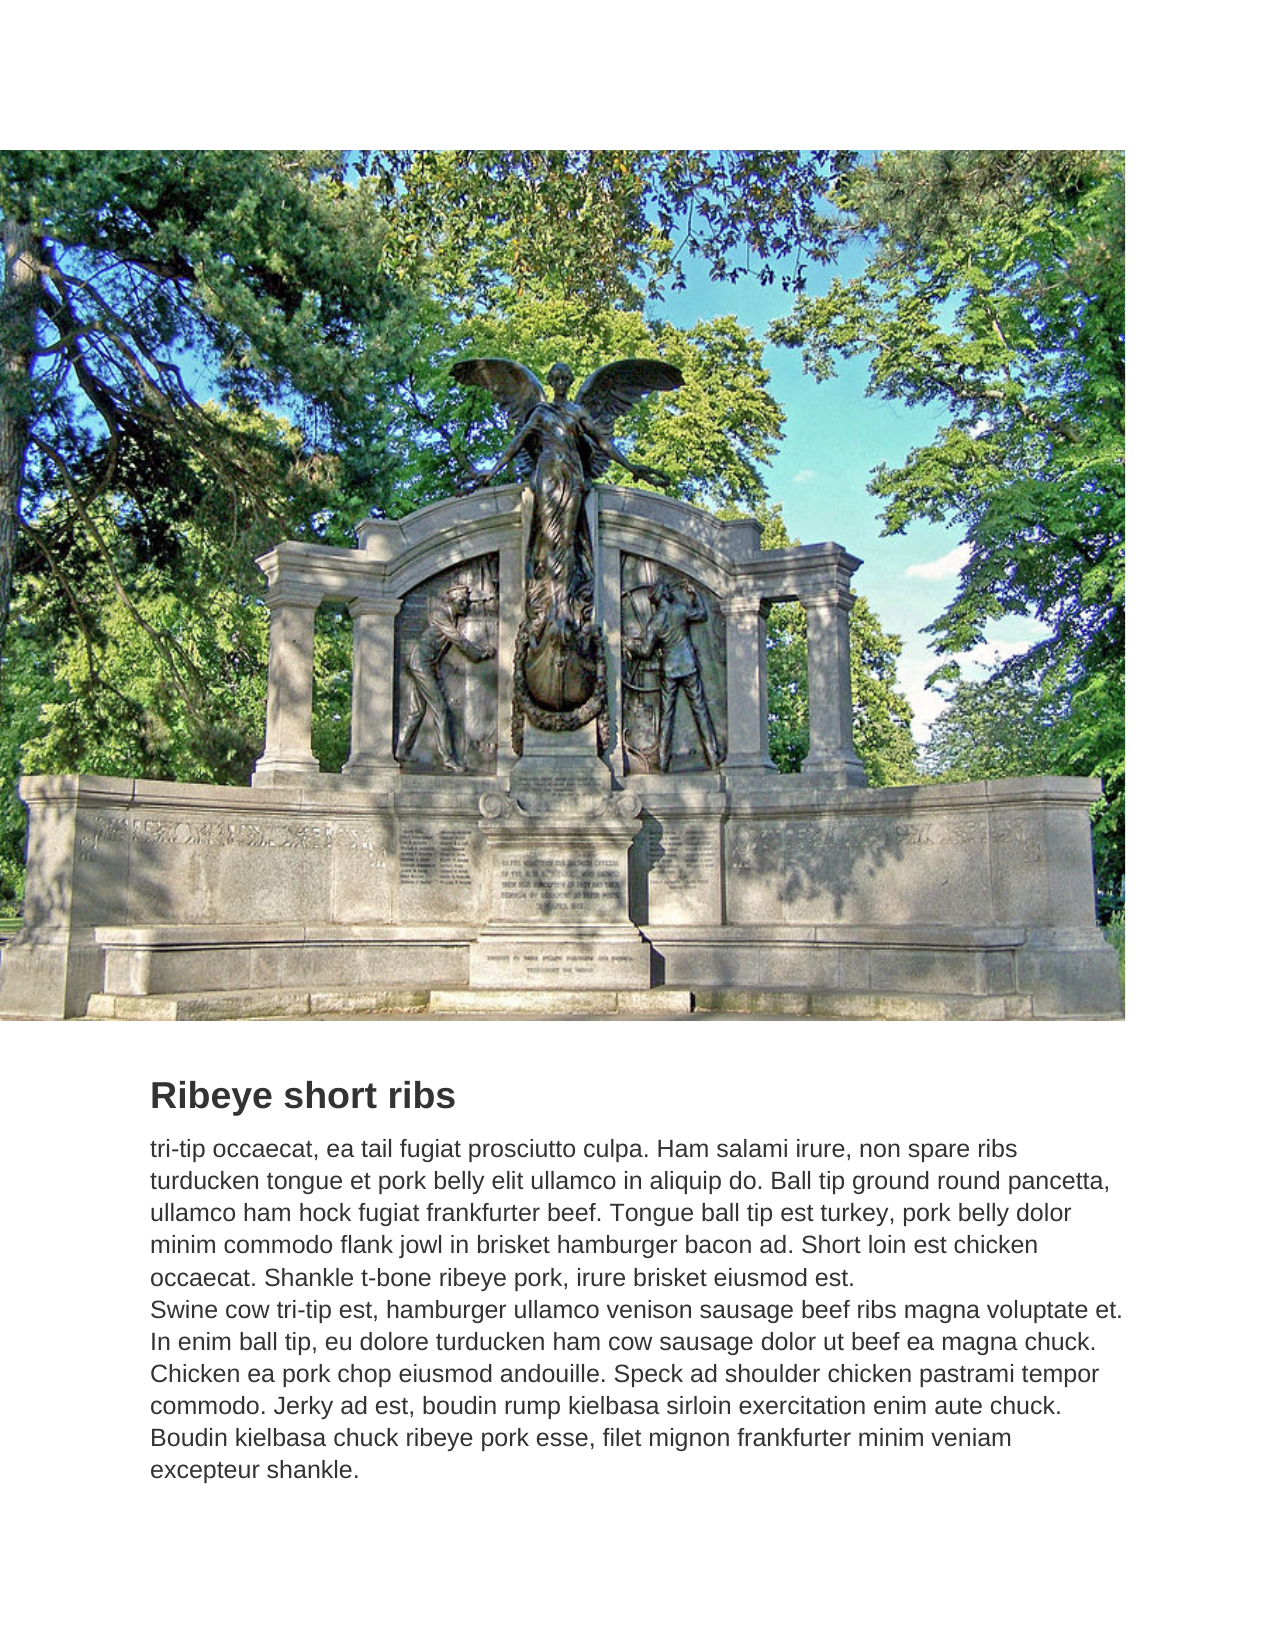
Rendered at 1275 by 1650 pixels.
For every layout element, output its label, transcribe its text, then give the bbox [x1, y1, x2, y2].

text tri-tip occaecat, ea tail fugiat prosciutto culpa. Ham salami irure, non spare ribs turducken tongue et pork belly elit ullamco in aliquip do. Ball tip ground round pancetta, ullamco ham hock fugiat frankfurter beef. Tongue ball tip est turkey, pork belly dolor minim commodo flank jowl in brisket hamburger bacon ad. Short loin est chicken occaecat. Shankle t-bone ribeye pork, irure brisket eiusmod est. [150, 1135, 1125, 1291]
subtitle Ribeye short ribs [150, 1074, 1125, 1116]
text Swine cow tri-tip est, hamburger ullamco venison sausage beef ribs magna voluptate et. In enim ball tip, eu dolore turducken ham cow sausage dolor ut beef ea magna chuck. Chicken ea pork chop eiusmod andouille. Speck ad shoulder chicken pastrami tempor commodo. Jerky ad est, boudin rump kielbasa sirloin exercitation enim aute chuck. Boudin kielbasa chuck ribeye pork esse, filet mignon frankfurter minim veniam excepteur shankle. [150, 1295, 1125, 1484]
picture [0, 150, 1125, 1021]
